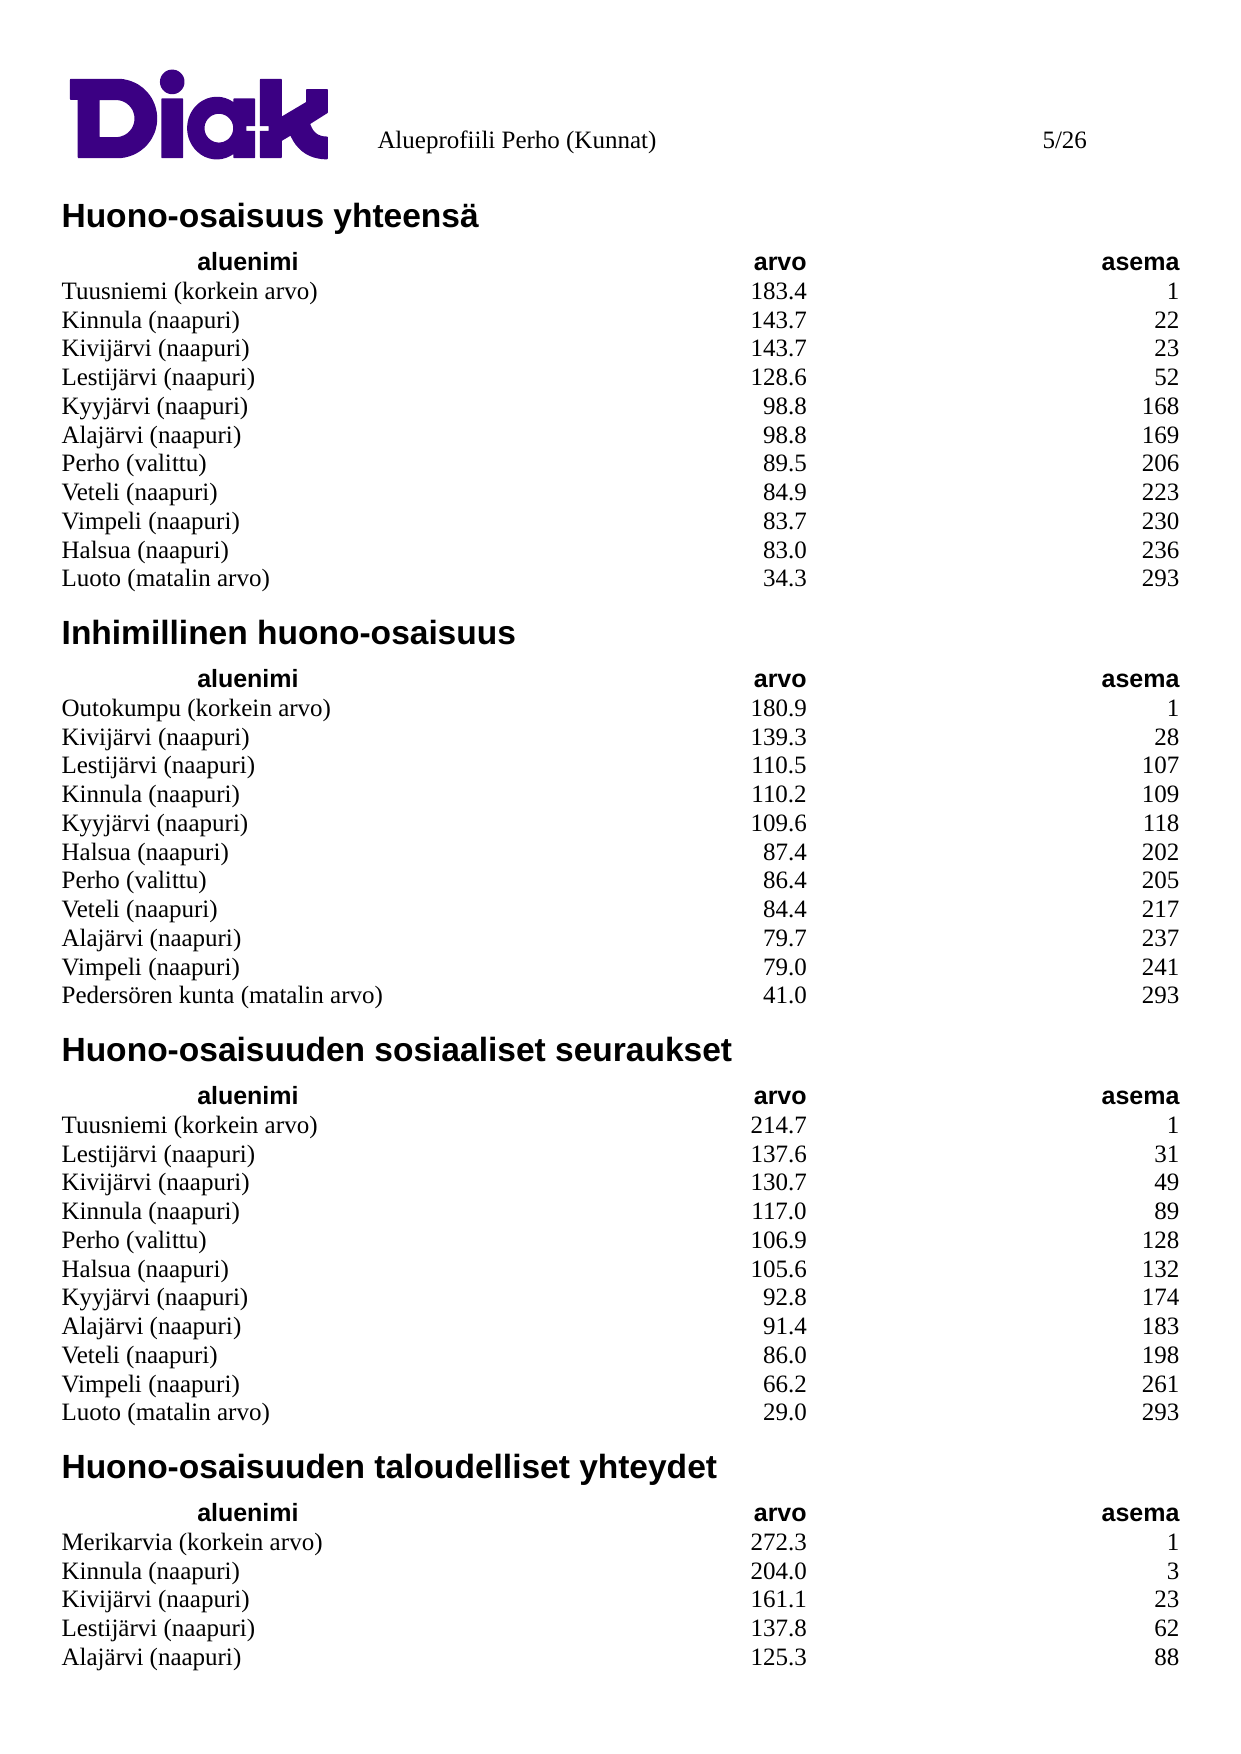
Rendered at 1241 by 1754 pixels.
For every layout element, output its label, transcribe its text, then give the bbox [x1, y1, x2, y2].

table_cell 84.4 [434, 894, 806, 923]
table_cell Veteli (naapuri) [61, 894, 434, 923]
table_cell 49 [806, 1168, 1179, 1196]
table_cell Lestijärvi (naapuri) [61, 362, 434, 391]
table_cell 241 [806, 952, 1179, 981]
table_cell Halsua (naapuri) [61, 535, 434, 563]
table_cell Pedersören kunta (matalin arvo) [61, 981, 434, 1009]
table_cell 128 [806, 1225, 1179, 1254]
table_cell 105.6 [434, 1254, 806, 1282]
table_cell Kinnula (naapuri) [61, 1556, 434, 1584]
table_cell 118 [806, 808, 1179, 837]
table_header aluenimi [61, 1498, 434, 1527]
table_cell 109 [806, 779, 1179, 808]
table_cell 110.2 [434, 779, 806, 808]
table_cell 168 [806, 391, 1179, 420]
table_cell 223 [806, 477, 1179, 506]
table_cell Vimpeli (naapuri) [61, 506, 434, 535]
table_cell Halsua (naapuri) [61, 1254, 434, 1282]
table_cell Halsua (naapuri) [61, 837, 434, 866]
table_cell 79.7 [434, 923, 806, 952]
table_header aluenimi [61, 1081, 434, 1110]
table_cell Kyyjärvi (naapuri) [61, 808, 434, 837]
table_cell Outokumpu (korkein arvo) [61, 693, 434, 722]
table_cell Kivijärvi (naapuri) [61, 1168, 434, 1196]
table_cell 31 [806, 1139, 1179, 1167]
table_cell Alajärvi (naapuri) [61, 923, 434, 952]
table_cell 272.3 [434, 1527, 806, 1556]
table_cell 29.0 [434, 1398, 806, 1426]
table_cell 109.6 [434, 808, 806, 837]
table_cell 206 [806, 449, 1179, 477]
table_cell Veteli (naapuri) [61, 477, 434, 506]
table_header arvo [434, 664, 806, 693]
table_cell 89.5 [434, 449, 806, 477]
table_cell 205 [806, 866, 1179, 894]
table_header aluenimi [61, 664, 434, 693]
table_cell 293 [806, 564, 1179, 592]
table_cell 83.7 [434, 506, 806, 535]
subtitle Inhimillinen huono-osaisuus [61, 613, 1179, 652]
table_cell 1 [806, 1527, 1179, 1556]
table_cell Lestijärvi (naapuri) [61, 1139, 434, 1167]
table_cell 183 [806, 1311, 1179, 1340]
table_cell Kinnula (naapuri) [61, 779, 434, 808]
table_cell 28 [806, 722, 1179, 751]
table_cell 23 [806, 1585, 1179, 1613]
table_cell 139.3 [434, 722, 806, 751]
table_cell 293 [806, 1398, 1179, 1426]
table_cell 130.7 [434, 1168, 806, 1196]
table_cell Lestijärvi (naapuri) [61, 1613, 434, 1642]
table_cell 204.0 [434, 1556, 806, 1584]
table_cell 88 [806, 1642, 1179, 1671]
table_cell 236 [806, 535, 1179, 563]
table_cell Kinnula (naapuri) [61, 1196, 434, 1225]
table_cell Perho (valittu) [61, 449, 434, 477]
table_cell 261 [806, 1369, 1179, 1397]
table_cell Luoto (matalin arvo) [61, 1398, 434, 1426]
table_cell 198 [806, 1340, 1179, 1369]
table_cell 41.0 [434, 981, 806, 1009]
table_cell Kinnula (naapuri) [61, 305, 434, 333]
table_cell 137.8 [434, 1613, 806, 1642]
table_cell 87.4 [434, 837, 806, 866]
table_cell Alajärvi (naapuri) [61, 1642, 434, 1671]
table_cell 132 [806, 1254, 1179, 1282]
table_cell 84.9 [434, 477, 806, 506]
table_cell 174 [806, 1283, 1179, 1311]
table_cell Kivijärvi (naapuri) [61, 722, 434, 751]
table_cell Tuusniemi (korkein arvo) [61, 276, 434, 305]
table_cell 23 [806, 334, 1179, 362]
table_cell 83.0 [434, 535, 806, 563]
table_cell 110.5 [434, 751, 806, 779]
table_cell 79.0 [434, 952, 806, 981]
table_cell Veteli (naapuri) [61, 1340, 434, 1369]
table_header arvo [434, 247, 806, 276]
table_header asema [806, 1081, 1179, 1110]
table_cell Kyyjärvi (naapuri) [61, 1283, 434, 1311]
table_cell Merikarvia (korkein arvo) [61, 1527, 434, 1556]
table_cell 217 [806, 894, 1179, 923]
table_cell 106.9 [434, 1225, 806, 1254]
table_cell 66.2 [434, 1369, 806, 1397]
table_cell Alajärvi (naapuri) [61, 420, 434, 448]
table_cell 1 [806, 1110, 1179, 1139]
table_cell Lestijärvi (naapuri) [61, 751, 434, 779]
table_cell 180.9 [434, 693, 806, 722]
table_header asema [806, 247, 1179, 276]
table_cell 62 [806, 1613, 1179, 1642]
table_header arvo [434, 1081, 806, 1110]
table_cell Alajärvi (naapuri) [61, 1311, 434, 1340]
table_cell 183.4 [434, 276, 806, 305]
table_header asema [806, 664, 1179, 693]
table_cell 98.8 [434, 391, 806, 420]
table_cell 92.8 [434, 1283, 806, 1311]
subtitle Huono-osaisuus yhteensä [61, 196, 1179, 235]
table_cell 137.6 [434, 1139, 806, 1167]
subtitle Huono-osaisuuden taloudelliset yhteydet [61, 1447, 1179, 1486]
table_cell 1 [806, 693, 1179, 722]
table_cell 98.8 [434, 420, 806, 448]
table_cell 214.7 [434, 1110, 806, 1139]
table_cell 237 [806, 923, 1179, 952]
table_cell 91.4 [434, 1311, 806, 1340]
table_cell Kyyjärvi (naapuri) [61, 391, 434, 420]
table_cell 89 [806, 1196, 1179, 1225]
table_cell 161.1 [434, 1585, 806, 1613]
table_cell 52 [806, 362, 1179, 391]
table_cell 34.3 [434, 564, 806, 592]
table_cell 3 [806, 1556, 1179, 1584]
table_cell 86.0 [434, 1340, 806, 1369]
table_cell 169 [806, 420, 1179, 448]
table_cell 143.7 [434, 305, 806, 333]
subtitle Huono-osaisuuden sosiaaliset seuraukset [61, 1030, 1179, 1069]
table_cell 117.0 [434, 1196, 806, 1225]
table_cell 107 [806, 751, 1179, 779]
table_cell Perho (valittu) [61, 866, 434, 894]
table_cell 230 [806, 506, 1179, 535]
table_cell Tuusniemi (korkein arvo) [61, 1110, 434, 1139]
table_cell Kivijärvi (naapuri) [61, 1585, 434, 1613]
table_cell 22 [806, 305, 1179, 333]
table_cell Vimpeli (naapuri) [61, 1369, 434, 1397]
table_cell Kivijärvi (naapuri) [61, 334, 434, 362]
table_cell 143.7 [434, 334, 806, 362]
table_cell 125.3 [434, 1642, 806, 1671]
table_cell Vimpeli (naapuri) [61, 952, 434, 981]
table_cell 128.6 [434, 362, 806, 391]
table_header asema [806, 1498, 1179, 1527]
table_header arvo [434, 1498, 806, 1527]
table_cell Perho (valittu) [61, 1225, 434, 1254]
table_cell 86.4 [434, 866, 806, 894]
table_header aluenimi [61, 247, 434, 276]
table_cell 1 [806, 276, 1179, 305]
table_cell 293 [806, 981, 1179, 1009]
table_cell 202 [806, 837, 1179, 866]
table_cell Luoto (matalin arvo) [61, 564, 434, 592]
